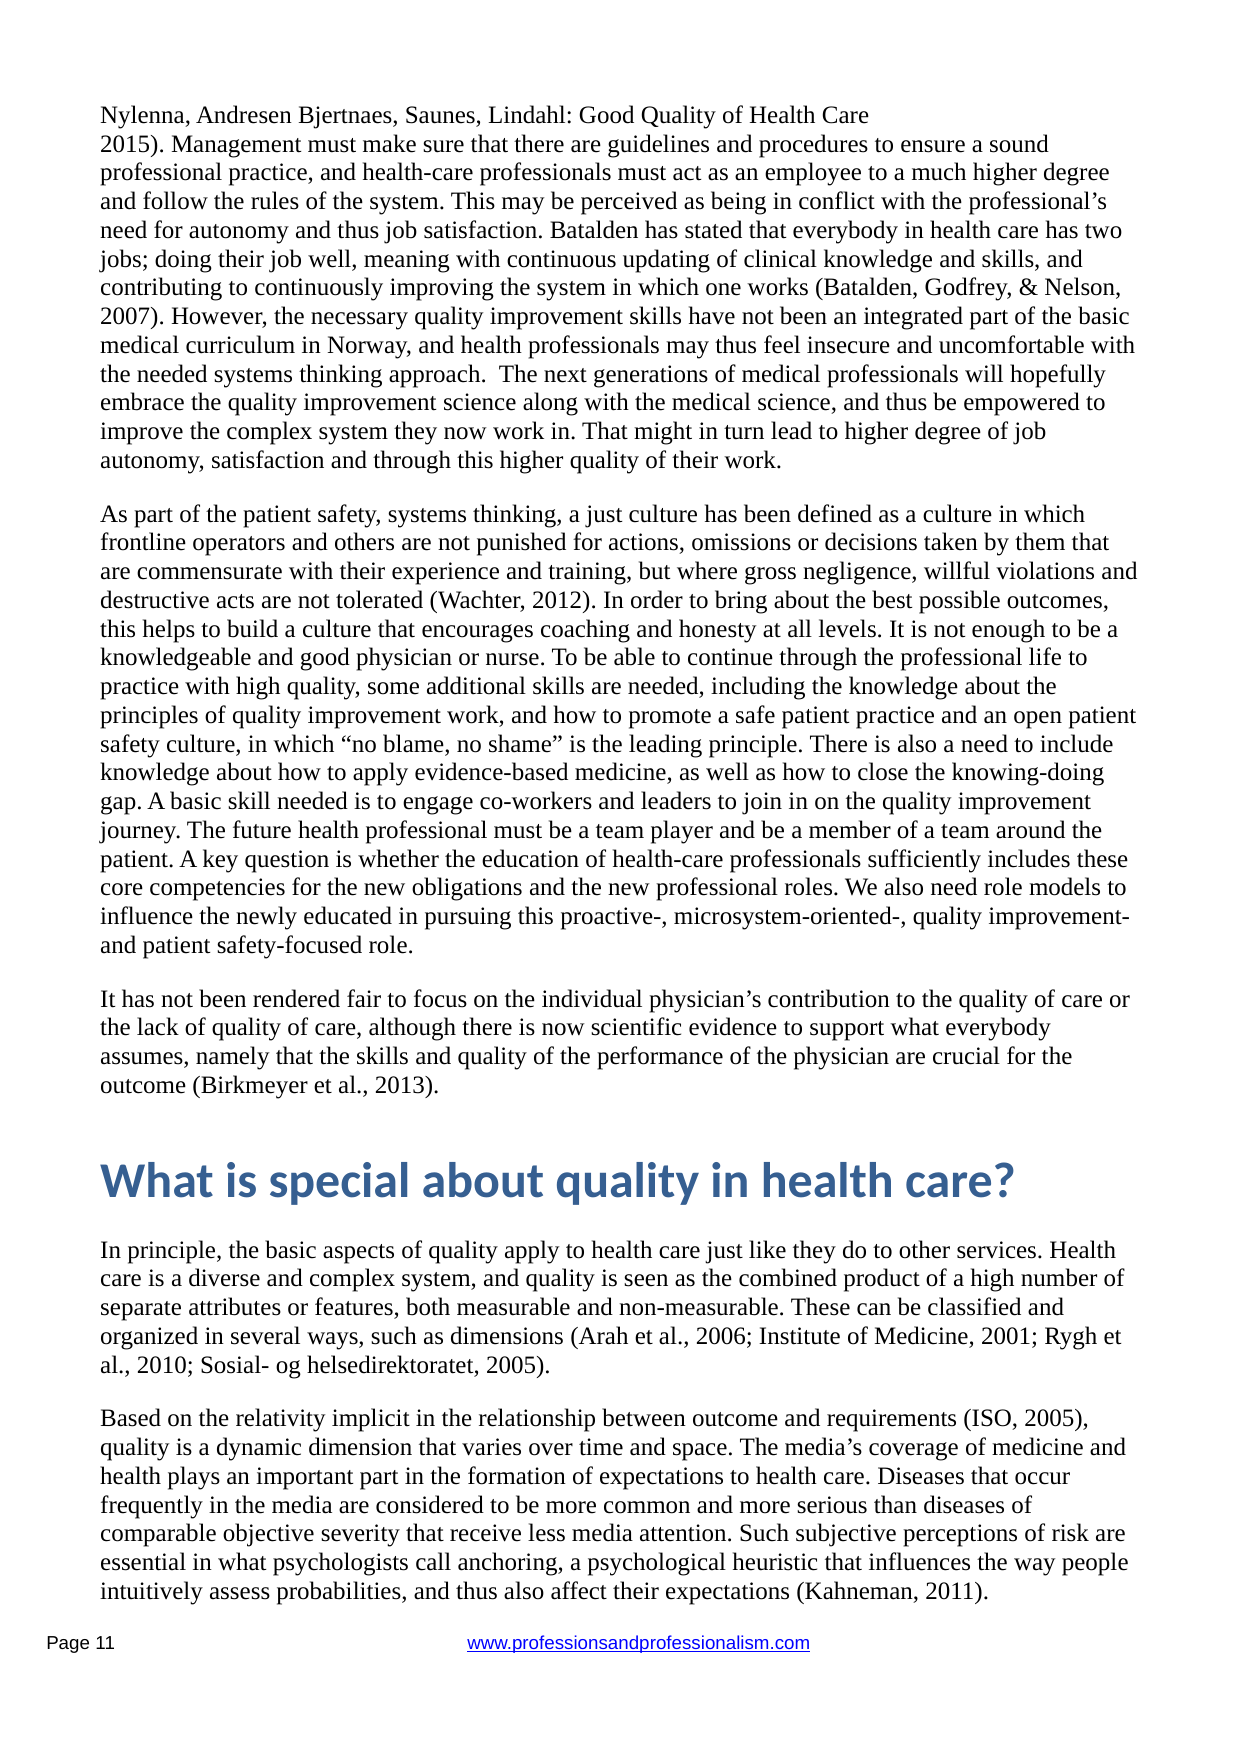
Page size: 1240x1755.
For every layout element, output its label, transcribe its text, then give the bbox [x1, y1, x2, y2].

subtitle What is special about quality in health care? [100, 1149, 1139, 1210]
text 2015). Management must make sure that there are guidelines and procedures to ensure a sound professional practice, and health-care professionals must act as an employee to a much higher degree and follow the rules of the system. This may be perceived as being in conflict with the professional’s need for autonomy and thus job satisfaction. Batalden has stated that everybody in health care has two jobs; doing their job well, meaning with continuous updating of clinical knowledge and skills, and contributing to continuously improving the system in which one works (Batalden, Godfrey, & Nelson, 2007). However, the necessary quality improvement skills have not been an integrated part of the basic medical curriculum in Norway, and health professionals may thus feel insecure and uncomfortable with the needed systems thinking approach. The next generations of medical professionals will hopefully embrace the quality improvement science along with the medical science, and thus be empowered to improve the complex system they now work in. That might in turn lead to higher degree of job autonomy, satisfaction and through this higher quality of their work. [100, 129, 1139, 474]
text As part of the patient safety, systems thinking, a just culture has been defined as a culture in which frontline operators and others are not punished for actions, omissions or decisions taken by them that are commensurate with their experience and training, but where gross negligence, willful violations and destructive acts are not tolerated (Wachter, 2012). In order to bring about the best possible outcomes, this helps to build a culture that encourages coaching and honesty at all levels. It is not enough to be a knowledgeable and good physician or nurse. To be able to continue through the professional life to practice with high quality, some additional skills are needed, including the knowledge about the principles of quality improvement work, and how to promote a safe patient practice and an open patient safety culture, in which “no blame, no shame” is the leading principle. There is also a need to include knowledge about how to apply evidence-based medicine, as well as how to close the knowing-doing gap. A basic skill needed is to engage co-workers and leaders to join in on the quality improvement journey. The future health professional must be a team player and be a member of a team around the patient. A key question is whether the education of health-care professionals sufficiently includes these core competencies for the new obligations and the new professional roles. We also need role models to influence the newly educated in pursuing this proactive-, microsystem-oriented-, quality improvement- and patient safety-focused role. [100, 499, 1139, 959]
text It has not been rendered fair to focus on the individual physician’s contribution to the quality of care or the lack of quality of care, although there is now scientific evidence to support what everybody assumes, namely that the skills and quality of the performance of the physician are crucial for the outcome (Birkmeyer et al., 2013). [100, 984, 1139, 1099]
text In principle, the basic aspects of quality apply to health care just like they do to other services. Health care is a diverse and complex system, and quality is seen as the combined product of a high number of separate attributes or features, both measurable and non-measurable. These can be classified and organized in several ways, such as dimensions (Arah et al., 2006; Institute of Medicine, 2001; Rygh et al., 2010; Sosial- og helsedirektoratet, 2005). [100, 1235, 1139, 1378]
text Based on the relativity implicit in the relationship between outcome and requirements (ISO, 2005), quality is a dynamic dimension that varies over time and space. The media’s coverage of medicine and health plays an important part in the formation of expectations to health care. Diseases that occur frequently in the media are considered to be more common and more serious than diseases of comparable objective severity that receive less media attention. Such subjective perceptions of risk are essential in what psychologists call anchoring, a psychological heuristic that influences the way people intuitively assess probabilities, and thus also affect their expectations (Kahneman, 2011). [100, 1403, 1139, 1605]
